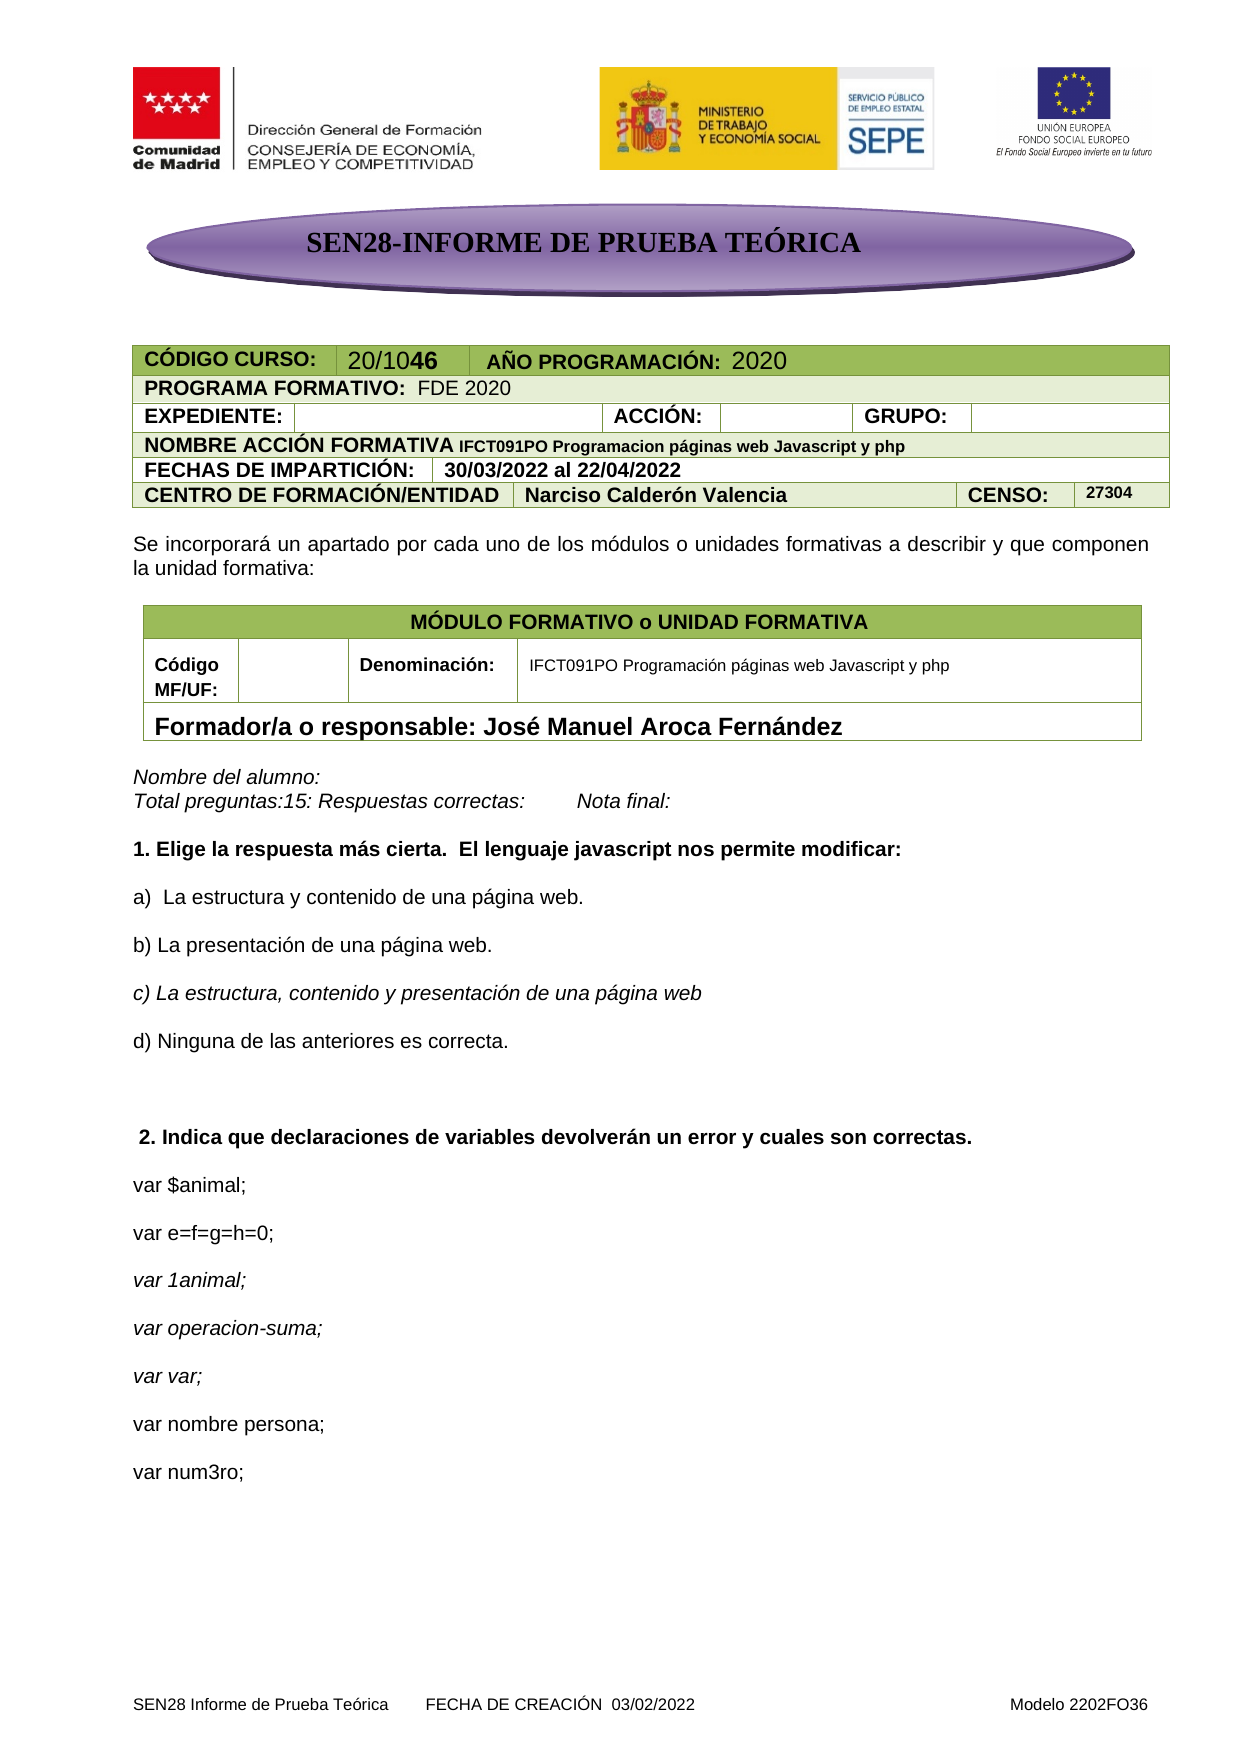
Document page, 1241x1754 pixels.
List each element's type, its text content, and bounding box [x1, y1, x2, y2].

text c) La estructura, contenido y presentación de una página web [133, 981, 1152, 1005]
table_cell [721, 404, 852, 432]
table_cell [972, 404, 1169, 432]
table_cell FECHAS DE IMPARTICIÓN: [133, 458, 432, 482]
text var var; [133, 1364, 1152, 1388]
table_cell GRUPO: [853, 404, 971, 432]
table_cell Narciso Calderón Valencia [514, 483, 956, 507]
table_cell 27304 [1075, 483, 1169, 507]
text Se incorporará un apartado por cada uno de los módulos o unidades formativas a describir y que componen la unidad formativa: [133, 532, 1152, 580]
text b) La presentación de una página web. [133, 933, 1152, 957]
text var operacion-suma; [133, 1316, 1152, 1340]
text var num3ro; [133, 1460, 1152, 1484]
table_header MÓDULO FORMATIVO o UNIDAD FORMATIVA [144, 606, 1141, 638]
table_cell CENSO: [957, 483, 1074, 507]
table_header CÓDIGO CURSO: [133, 346, 336, 375]
table_cell ACCIÓN: [603, 404, 720, 432]
table_cell Formador/a o responsable: José Manuel Aroca Fernández [144, 703, 1141, 740]
table_cell [239, 639, 348, 702]
table_header AÑO PROGRAMACIÓN: 2020 [470, 346, 1169, 375]
text var 1animal; [133, 1268, 1152, 1292]
text 2. Indica que declaraciones de variables devolverán un error y cuales son correctas. [133, 1124, 1152, 1148]
table_cell Denominación: [349, 639, 517, 702]
text 1. Elige la respuesta más cierta. El lenguaje javascript nos permite modificar: [133, 837, 1152, 861]
text d) Ninguna de las anteriores es correcta. [133, 1029, 1152, 1053]
table_cell 30/03/2022 al 22/04/2022 [433, 458, 1169, 482]
table_cell Código MF/UF: [144, 639, 238, 702]
table_cell NOMBRE ACCIÓN FORMATIVA IFCT091PO Programacion páginas web Javascript y php [133, 433, 1169, 457]
text Nombre del alumno: [133, 765, 1152, 789]
table_cell EXPEDIENTE: [133, 404, 294, 432]
table_cell CENTRO DE FORMACIÓN/ENTIDAD [133, 483, 513, 507]
text a) La estructura y contenido de una página web. [133, 885, 1152, 909]
table_header 20/1046 [337, 346, 469, 375]
table_cell IFCT091PO Programación páginas web Javascript y php [518, 639, 1141, 702]
text var e=f=g=h=0; [133, 1220, 1152, 1244]
table_cell [295, 404, 602, 432]
table_cell PROGRAMA FORMATIVO: FDE 2020 [133, 376, 1169, 402]
text var $animal; [133, 1172, 1152, 1196]
text Total preguntas:15: Respuestas correctas: Nota final: [133, 789, 1152, 813]
text var nombre persona; [133, 1412, 1152, 1436]
